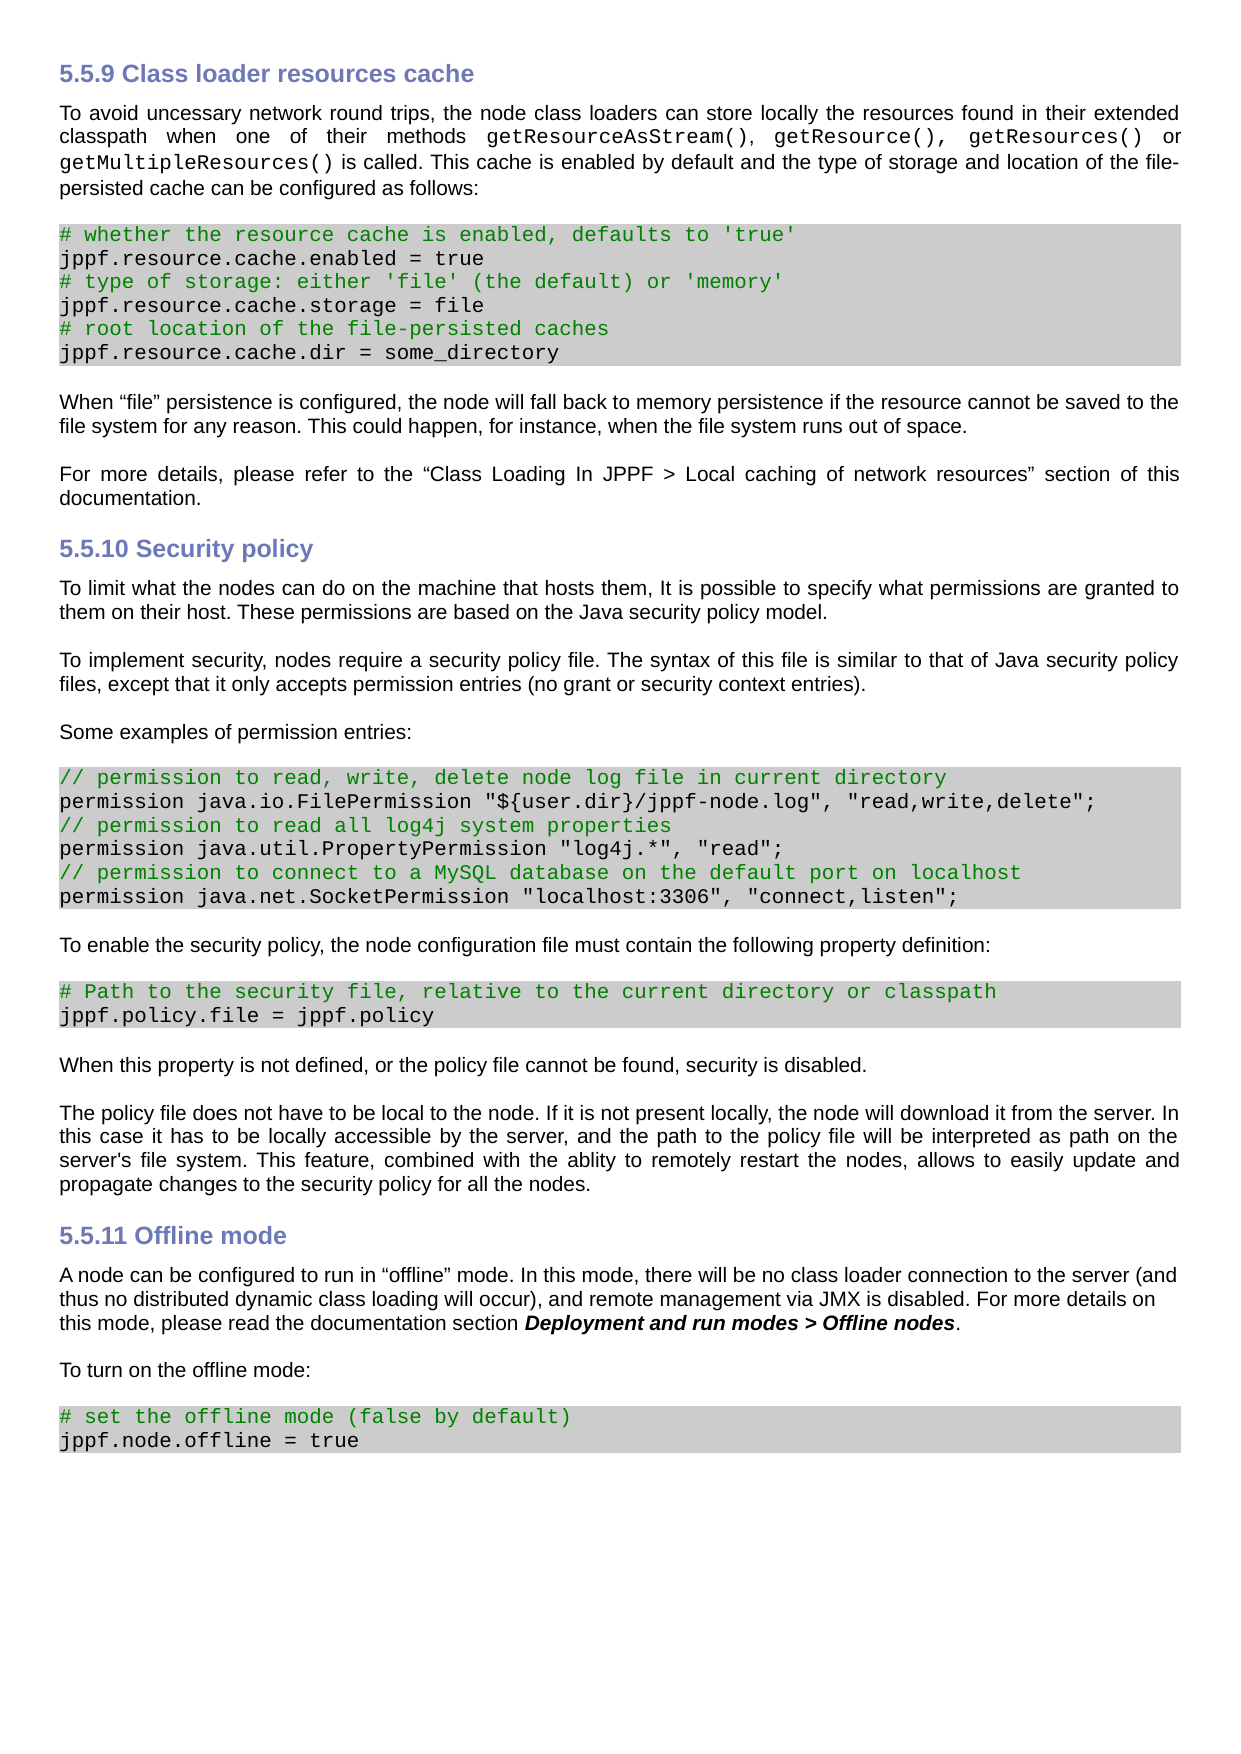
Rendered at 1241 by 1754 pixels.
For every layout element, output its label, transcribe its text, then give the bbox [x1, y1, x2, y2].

text jppf.resource.cache.storage = file [59, 295, 1181, 318]
text jppf.node.offline = true [59, 1430, 1181, 1453]
text When this property is not defined, or the policy file cannot be found, security is disabled. [59, 1052, 1181, 1076]
text To implement security, nodes require a security policy file. The syntax of this file is similar to that of Java security policy files, except that it only accepts permission entries (no grant or security context entries). [59, 648, 1181, 696]
text // permission to connect to a MySQL database on the default port on localhost [59, 862, 1181, 886]
text permission java.io.FilePermission "${user.dir}/jppf-node.log", "read,write,delete"; [59, 791, 1181, 815]
text jppf.policy.file = jppf.policy [59, 1005, 1181, 1028]
text # set the offline mode (false by default) [59, 1406, 1181, 1430]
text For more details, please refer to the “Class Loading In JPPF > Local caching of network resources” section of this documentation. [59, 462, 1181, 509]
subtitle Class loader resources cache [59, 59, 1181, 88]
text # type of storage: either 'file' (the default) or 'memory' [59, 271, 1181, 295]
text jppf.resource.cache.enabled = true [59, 247, 1181, 271]
text To limit what the nodes can do on the machine that hosts them, It is possible to specify what permissions are granted to them on their host. These permissions are based on the Java security policy model. [59, 576, 1181, 624]
subtitle Security policy [59, 534, 1181, 563]
text permission java.net.SocketPermission "localhost:3306", "connect,listen"; [59, 886, 1181, 909]
text // permission to read, write, delete node log file in current directory [59, 767, 1181, 791]
text The policy file does not have to be local to the node. If it is not present locally, the node will download it from the server. In this case it has to be locally accessible by the server, and the path to the policy file will be interpreted as path on the server's file system. This feature, combined with the ablity to remotely restart the nodes, allows to easily update and propagate changes to the security policy for all the nodes. [59, 1100, 1181, 1196]
text permission java.util.PropertyPermission "log4j.*", "read"; [59, 838, 1181, 862]
text To avoid uncessary network round trips, the node class loaders can store locally the resources found in their extended classpath when one of their methods getResourceAsStream(), getResource(), getResources() or getMultipleResources() is called. This cache is enabled by default and the type of storage and location of the file-persisted cache can be configured as follows: [59, 100, 1181, 200]
subtitle Offline mode [59, 1221, 1181, 1250]
text // permission to read all log4j system properties [59, 815, 1181, 838]
text To turn on the offline mode: [59, 1358, 1181, 1382]
text Some examples of permission entries: [59, 719, 1181, 743]
text jppf.resource.cache.dir = some_directory [59, 342, 1181, 366]
text # root location of the file-persisted caches [59, 318, 1181, 342]
text # whether the resource cache is enabled, defaults to 'true' [59, 224, 1181, 247]
text # Path to the security file, relative to the current directory or classpath [59, 981, 1181, 1005]
text To enable the security policy, the node configuration file must contain the following property definition: [59, 933, 1181, 957]
text A node can be configured to run in “offline” mode. In this mode, there will be no class loader connection to the server (and thus no distributed dynamic class loading will occur), and remote management via JMX is disabled. For more details on this mode, please read the documentation section Deployment and run modes > Offline nodes. [59, 1262, 1181, 1334]
text When “file” persistence is configured, the node will fall back to memory persistence if the resource cannot be saved to the file system for any reason. This could happen, for instance, when the file system runs out of space. [59, 390, 1181, 438]
